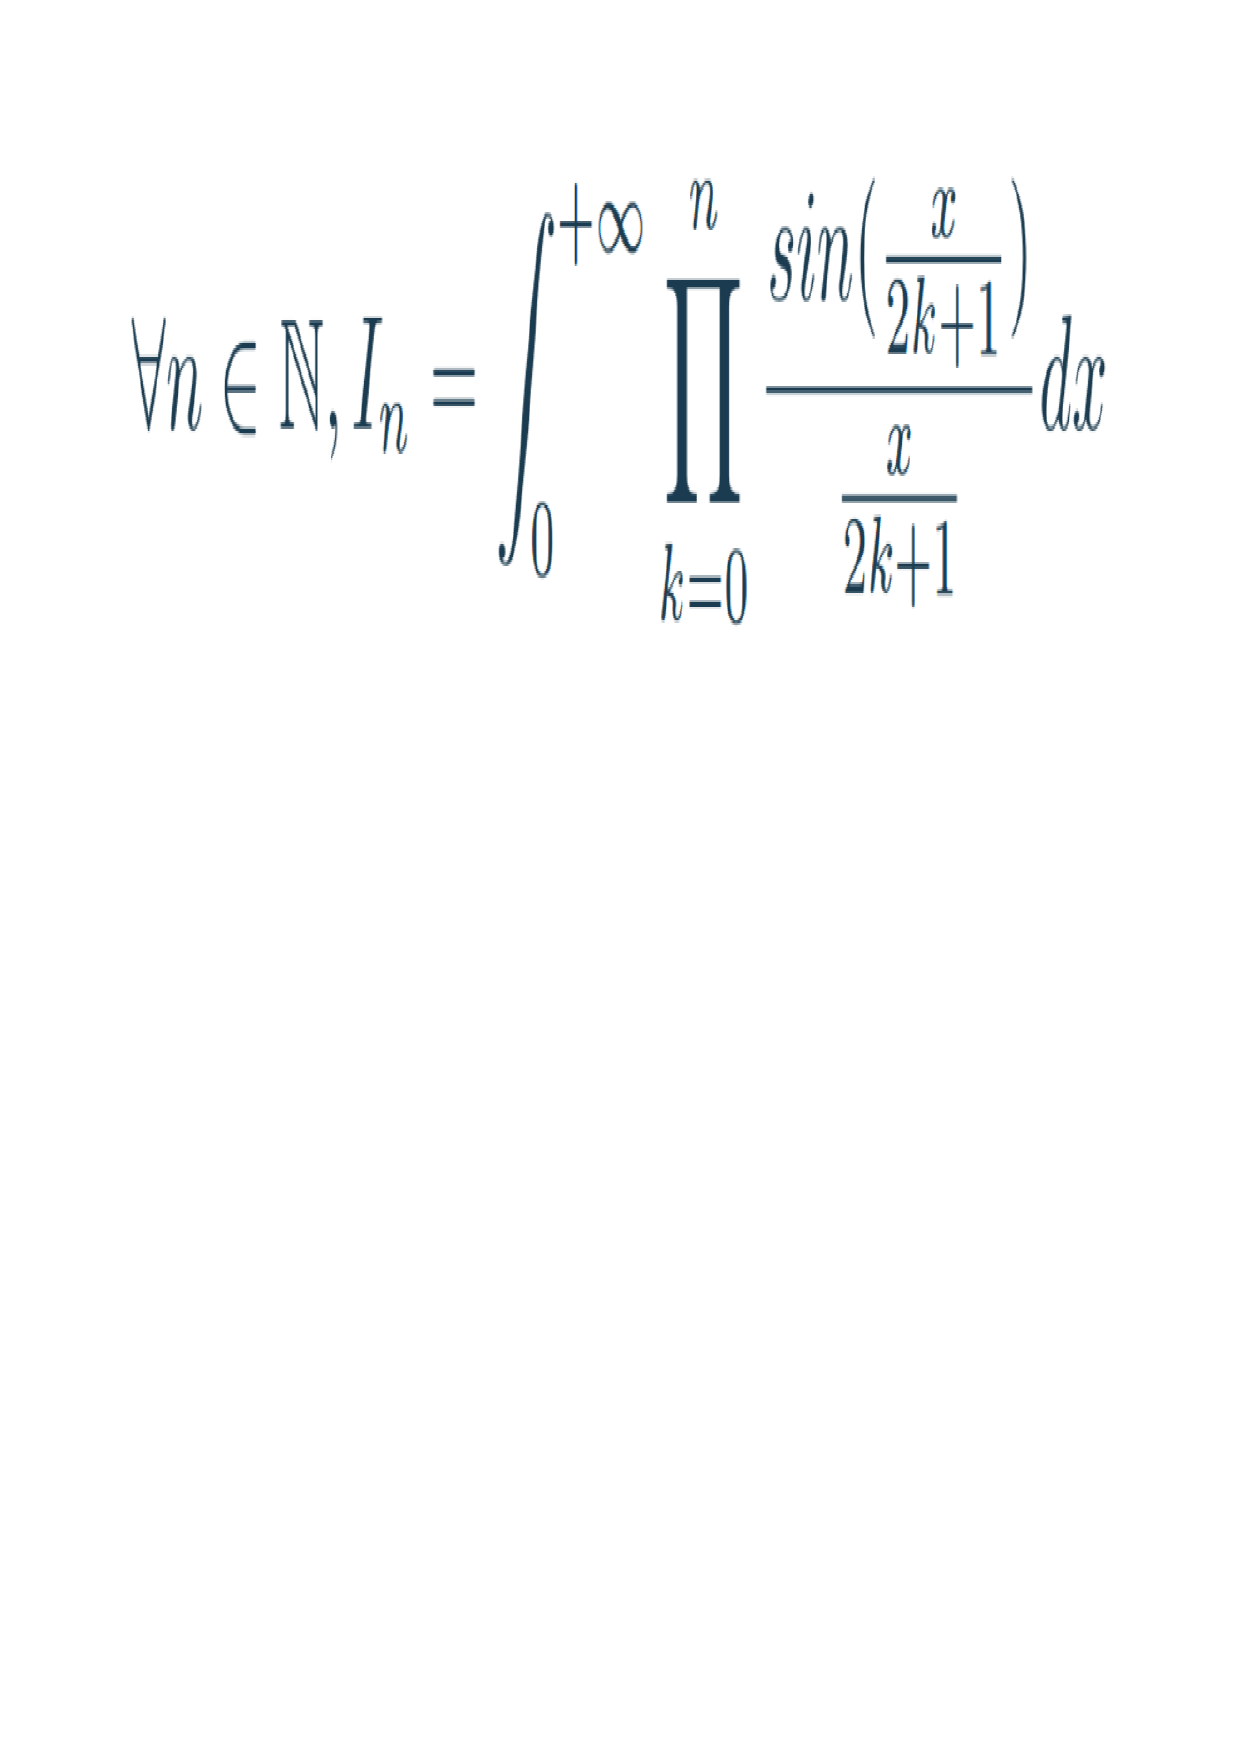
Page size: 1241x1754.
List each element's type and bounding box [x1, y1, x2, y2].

picture [118, 118, 1123, 657]
